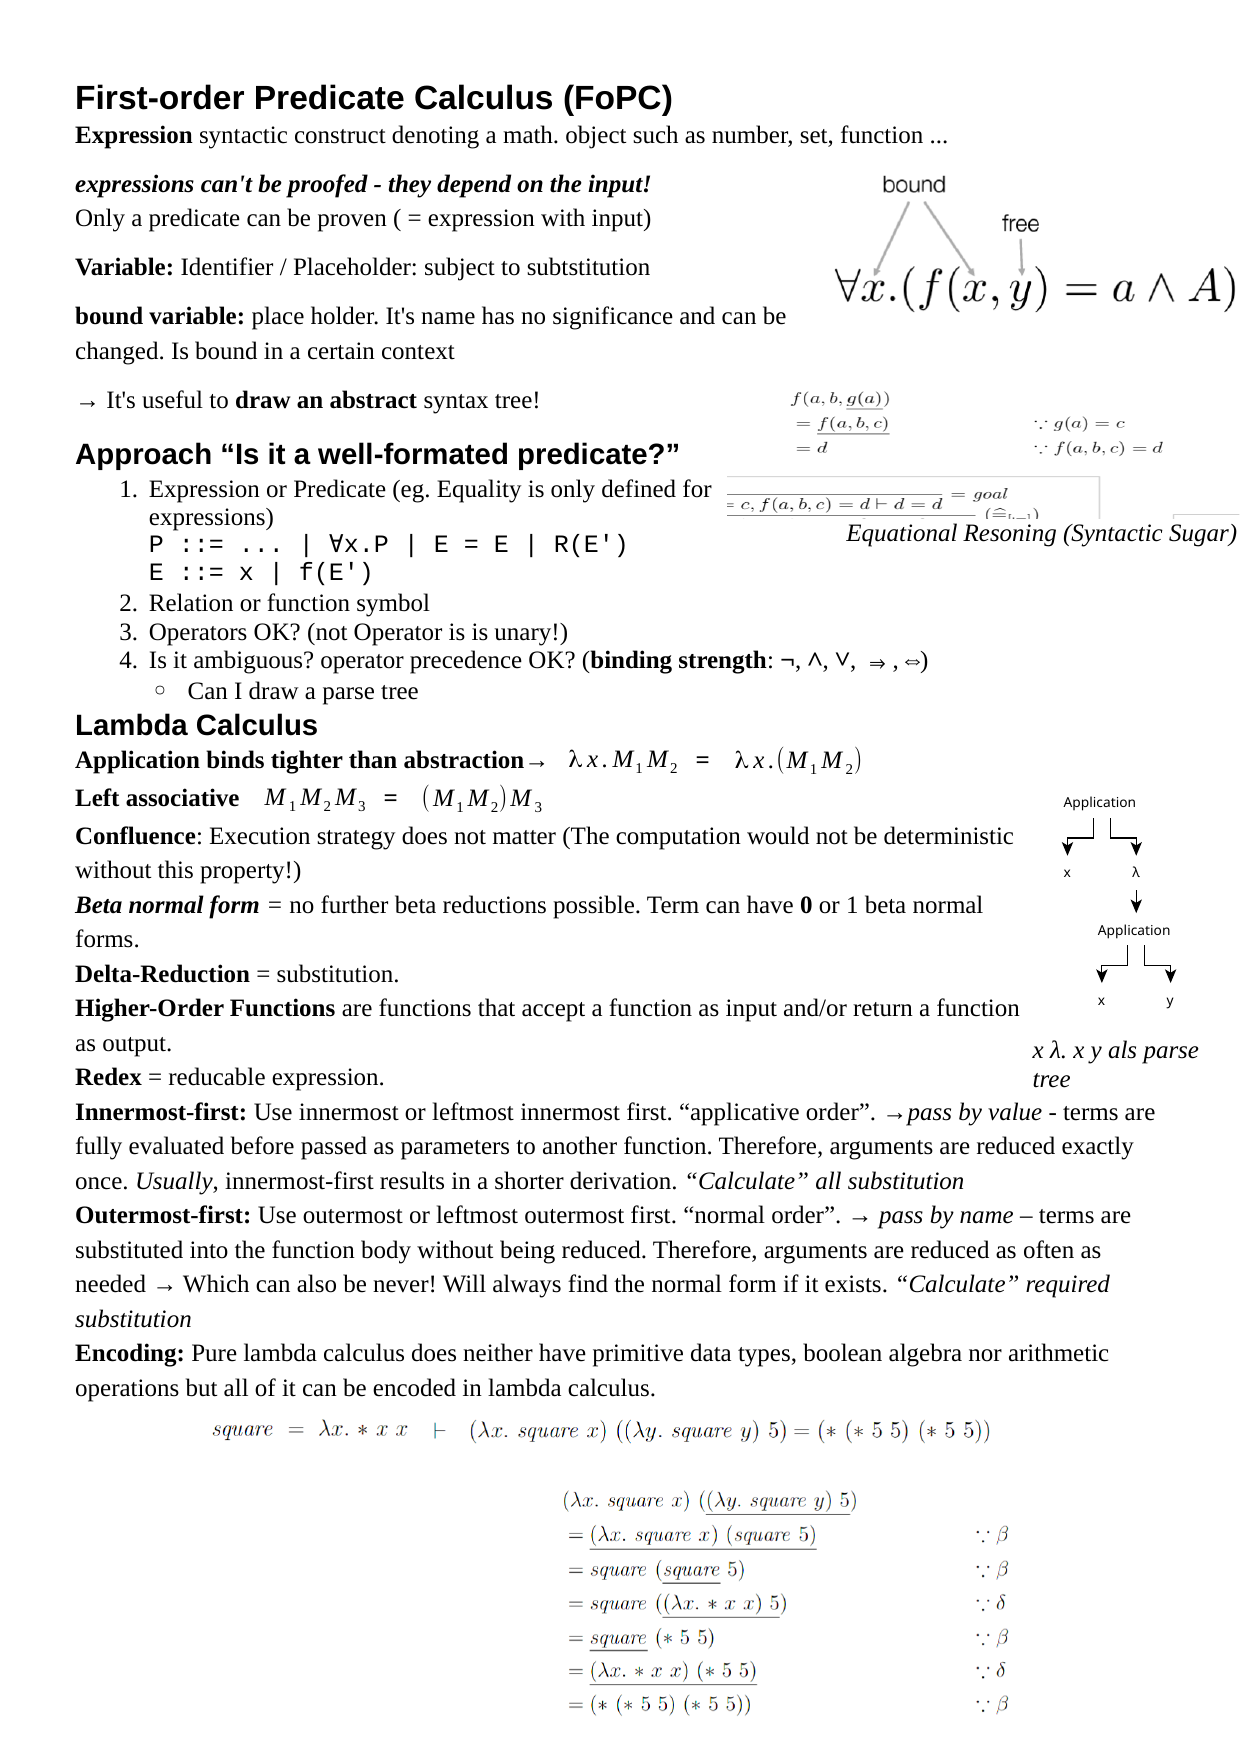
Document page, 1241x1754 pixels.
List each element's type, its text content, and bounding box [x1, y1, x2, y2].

list Expression or Predicate (eg. Equality is only defined for expressions) [119, 474, 727, 531]
list Is it ambiguous? operator precedence OK? (binding strength: ¬, ∧, ∨, ⇒, ⇔) [119, 645, 1165, 676]
list Relation or function symbol [119, 588, 1165, 617]
text x λ. x y als parse tree [1032, 768, 1206, 1093]
subtitle Lambda Calculus [75, 708, 1165, 742]
list Operators OK? (not Operator is is unary!) [119, 617, 1165, 645]
text Variable: Identifier / Placeholder: subject to subtstitution [75, 252, 828, 281]
picture [202, 1410, 1047, 1724]
text Application binds tighter than abstraction→= Left associative = Confluence: Execution strategy does not matter (The computation would not be deterministic without this property!) Beta normal form = no further beta reductions possible. Term can have 0 or 1 beta normal forms. Delta-Reduction = substitution. Higher-Order Functions are functions that accept a function as input and/or return a function as output. Redex = reducable expression. Innermost-first: Use innermost or leftmost innermost first. “applicative order”. →pass by value - terms are fully evaluated before passed as parameters to another function. Therefore, arguments are reduced exactly once. Usually, innermost-first results in a shorter derivation. “Calculate” all substitution Outermost-first: Use outermost or leftmost outermost first. “normal order”. → pass by name – terms are substituted into the function body without being reduced. Therefore, arguments are reduced as often as needed → Which can also be never! Will always find the normal form if it exists. “Calculate” required substitution Encoding: Pure lambda calculus does neither have primitive data types, boolean algebra nor arithmetic operations but all of it can be encoded in lambda calculus. [75, 745, 1206, 1401]
text Expression syntactic construct denoting a math. object such as number, set, function ... [75, 120, 1165, 148]
picture [828, 162, 1240, 322]
list P ::= ... | ∀x.P | E = E | R(E') [119, 531, 1165, 559]
subtitle First-order Predicate Calculus (FoPC) [75, 78, 1165, 117]
list Can I draw a parse tree [150, 676, 1165, 705]
text Equational Resoning (Syntactic Sugar) [727, 519, 1239, 547]
picture [727, 378, 1240, 519]
text bound variable: place holder. It's name has no significance and can be changed. Is bound in a certain context [75, 301, 1165, 364]
list E ::= x | f(E') [119, 559, 1165, 588]
subtitle Approach “Is it a well-formated predicate?” [75, 437, 727, 471]
text → It's useful to draw an abstract syntax tree! [75, 385, 727, 414]
text expressions can't be proofed - they depend on the input! Only a predicate can be proven ( = expression with input) [75, 169, 828, 232]
